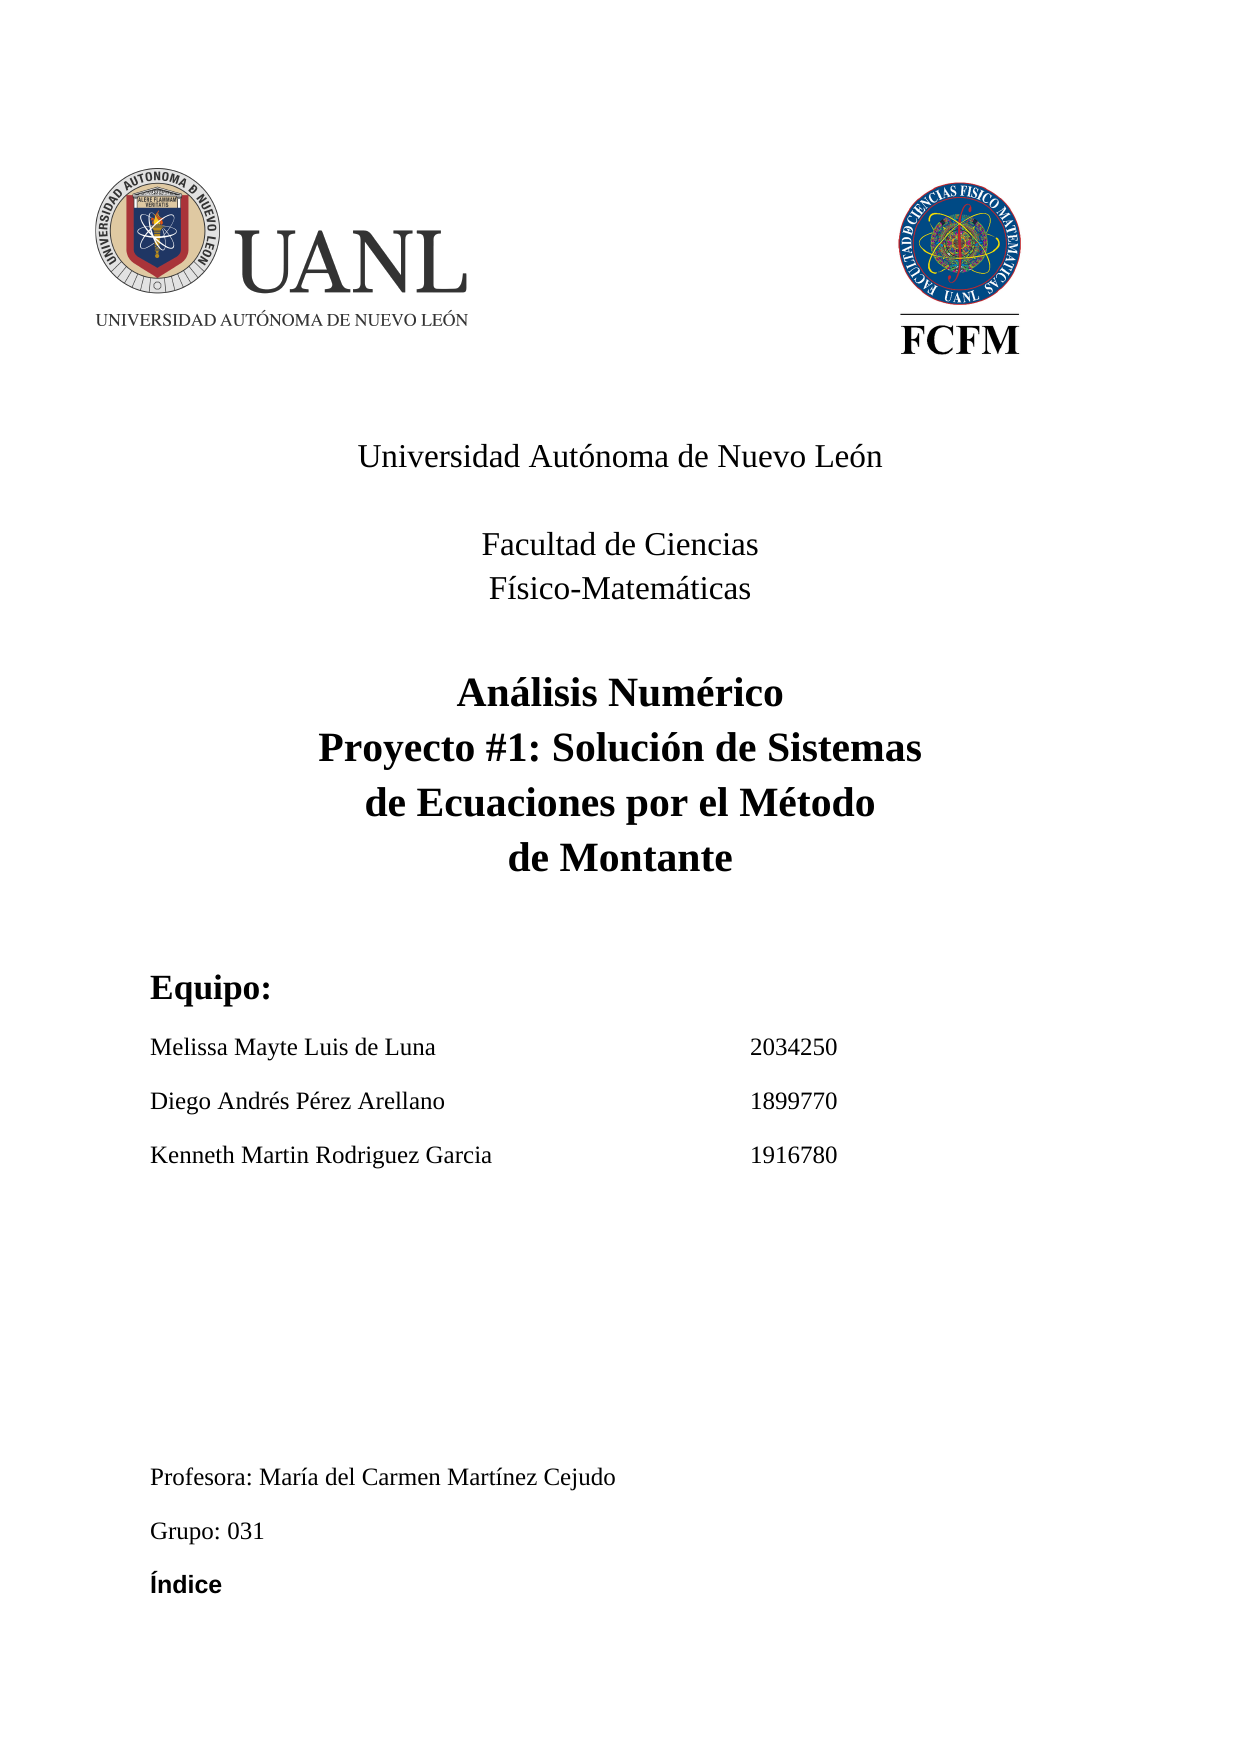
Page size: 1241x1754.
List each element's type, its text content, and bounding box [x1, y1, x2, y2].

text Universidad Autónoma de Nuevo León [150, 436, 1090, 474]
picture [857, 168, 1062, 373]
text Grupo: 031 [150, 1516, 1090, 1545]
text de Montante [150, 833, 1090, 881]
text Proyecto #1: Solución de Sistemas [150, 723, 1090, 771]
text Melissa Mayte Luis de Luna 2034250 [150, 1032, 1090, 1061]
text de Ecuaciones por el Método [150, 778, 1090, 826]
text Facultad de Ciencias [150, 524, 1090, 563]
text Equipo: [150, 967, 1090, 1007]
text Análisis Numérico [150, 667, 1090, 715]
text Kenneth Martin Rodriguez Garcia 1916780 [150, 1140, 1090, 1169]
text Profesora: María del Carmen Martínez Cejudo [150, 1462, 1090, 1491]
text Índice [150, 1570, 1090, 1599]
text Físico-Matemáticas [150, 568, 1090, 607]
picture [95, 168, 468, 326]
text Diego Andrés Pérez Arellano 1899770 [150, 1086, 1090, 1115]
